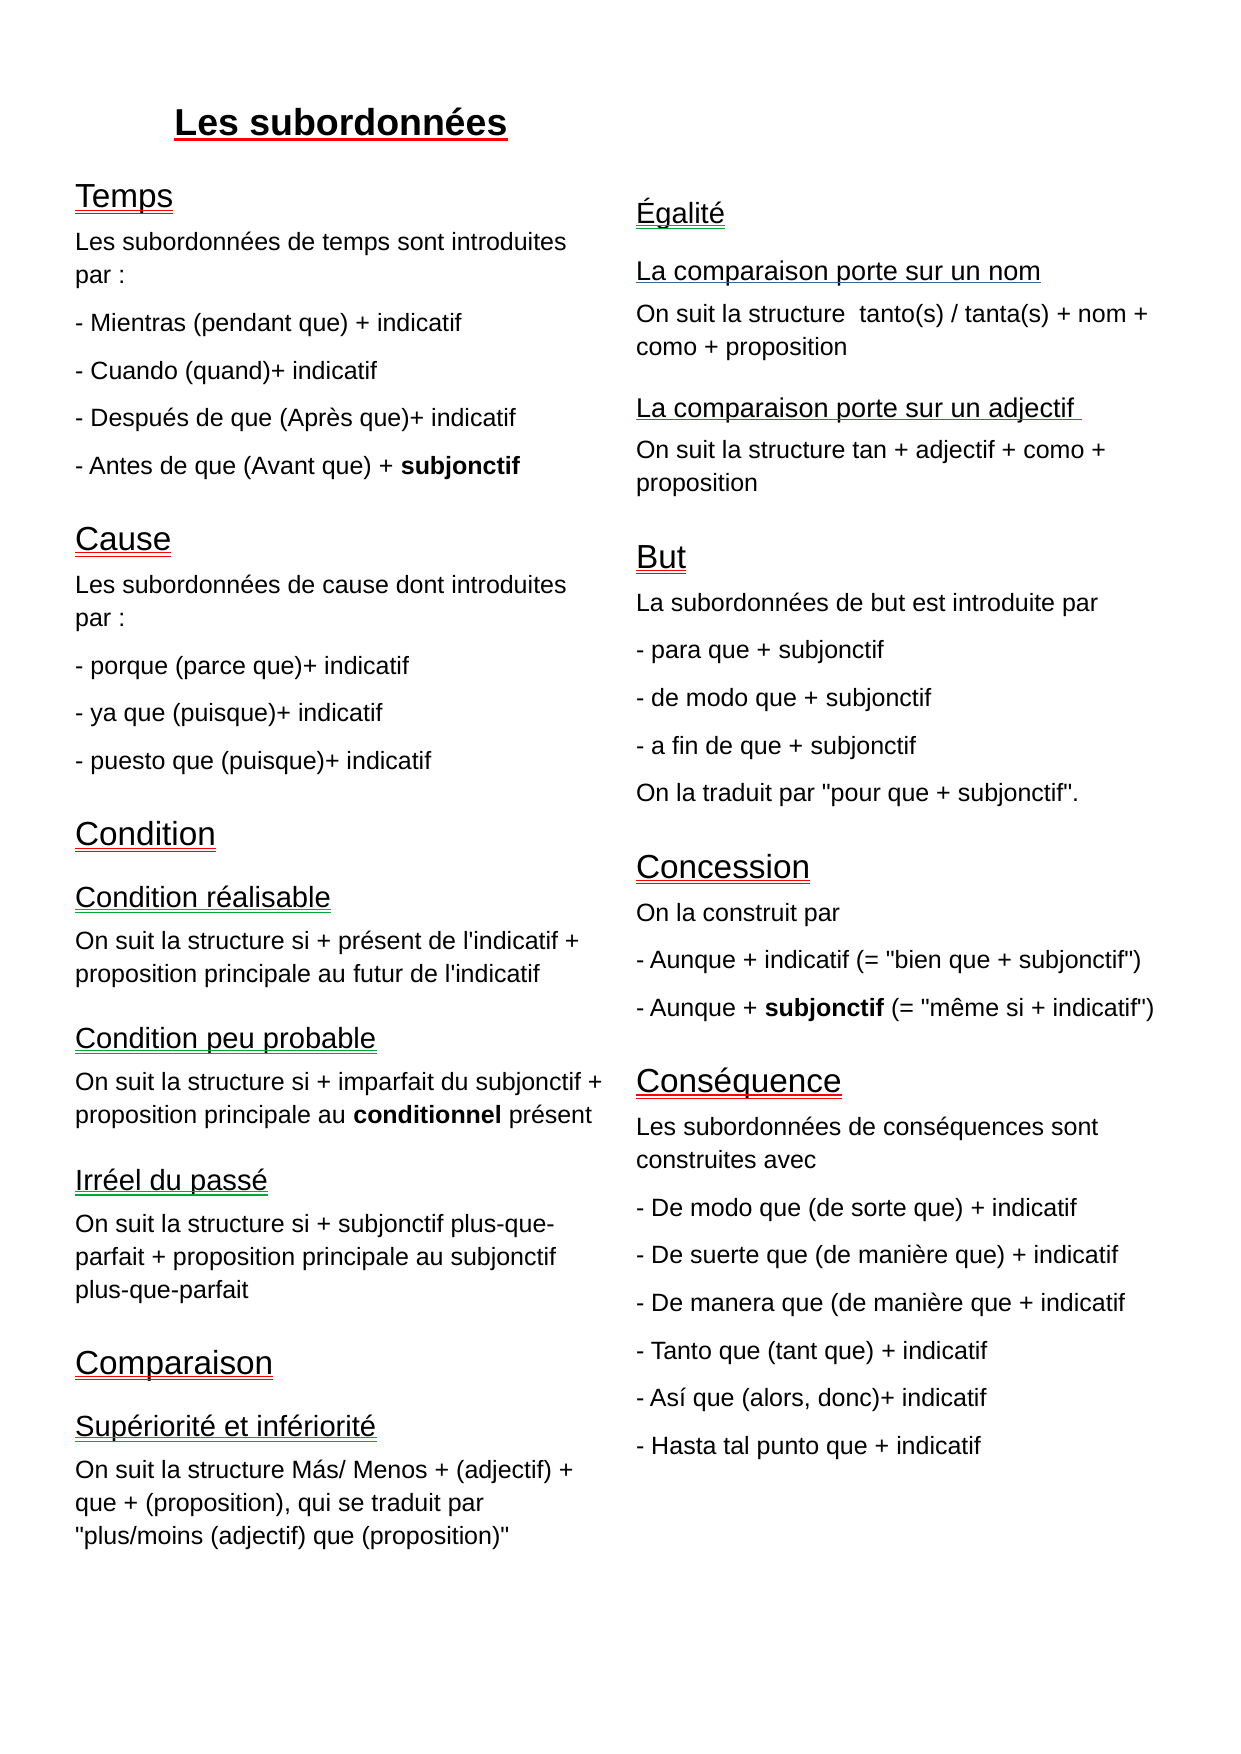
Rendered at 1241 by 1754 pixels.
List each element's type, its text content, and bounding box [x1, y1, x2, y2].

text On suit la structure tan + adjectif + como + proposition [636, 435, 1165, 497]
text On la construit par [636, 898, 1165, 926]
subtitle Condition peu probable [75, 1021, 606, 1055]
subtitle Temps [75, 176, 606, 215]
text - Cuando (quand)+ indicatif [75, 356, 606, 384]
text La subordonnées de but est introduite par [636, 588, 1165, 617]
text - De modo que (de sorte que) + indicatif [636, 1193, 1165, 1222]
text Les subordonnées de cause dont introduites par : [75, 570, 606, 632]
subtitle Concession [636, 847, 1165, 885]
text - Tanto que (tant que) + indicatif [636, 1336, 1165, 1364]
text - Así que (alors, donc)+ indicatif [636, 1383, 1165, 1412]
subtitle Condition [75, 814, 606, 853]
text - a fin de que + subjonctif [636, 731, 1165, 759]
text On suit la structure si + subjonctif plus-que-parfait + proposition principale au subjonctif plus-que-parfait [75, 1208, 606, 1303]
text - De suerte que (de manière que) + indicatif [636, 1240, 1165, 1269]
text On suit la structure si + imparfait du subjonctif + proposition principale au conditionnel présent [75, 1067, 606, 1129]
text On suit la structure Más/ Menos + (adjectif) + que + (proposition), qui se traduit par "plus/moins (adjectif) que (proposition)" [75, 1454, 606, 1549]
text On la traduit par "pour que + subjonctif". [636, 778, 1165, 807]
text Les subordonnées de conséquences sont construites avec [636, 1112, 1165, 1174]
text - De manera que (de manière que + indicatif [636, 1288, 1165, 1317]
subtitle Conséquence [636, 1061, 1165, 1100]
text On suit la structure tanto(s) / tanta(s) + nom + como + proposition [636, 298, 1165, 360]
text - ya que (puisque)+ indicatif [75, 698, 606, 727]
text - Mientras (pendant que) + indicatif [75, 308, 606, 337]
text Les subordonnées de temps sont introduites par : [75, 227, 606, 289]
subtitle Supériorité et infériorité [75, 1408, 606, 1442]
text - Aunque + indicatif (= "bien que + subjonctif") [636, 945, 1165, 974]
subtitle Égalité [636, 196, 1165, 230]
text - Hasta tal punto que + indicatif [636, 1431, 1165, 1459]
subtitle Les subordonnées [75, 100, 606, 143]
text - para que + subjonctif [636, 635, 1165, 664]
subtitle Irréel du passé [75, 1162, 606, 1196]
subtitle Cause [75, 519, 606, 558]
subtitle Condition réalisable [75, 880, 606, 913]
text - Aunque + subjonctif (= "même si + indicatif") [636, 993, 1165, 1022]
text On suit la structure si + présent de l'indicatif + proposition principale au futur de l'indicatif [75, 926, 606, 988]
text - Antes de que (Avant que) + subjonctif [75, 451, 606, 479]
text - Después de que (Après que)+ indicatif [75, 403, 606, 432]
text - porque (parce que)+ indicatif [75, 651, 606, 679]
subtitle La comparaison porte sur un adjectif [636, 392, 1165, 423]
text - de modo que + subjonctif [636, 683, 1165, 712]
subtitle Comparaison [75, 1343, 606, 1381]
subtitle But [636, 537, 1165, 575]
text - puesto que (puisque)+ indicatif [75, 746, 606, 775]
subtitle La comparaison porte sur un nom [636, 255, 1165, 286]
